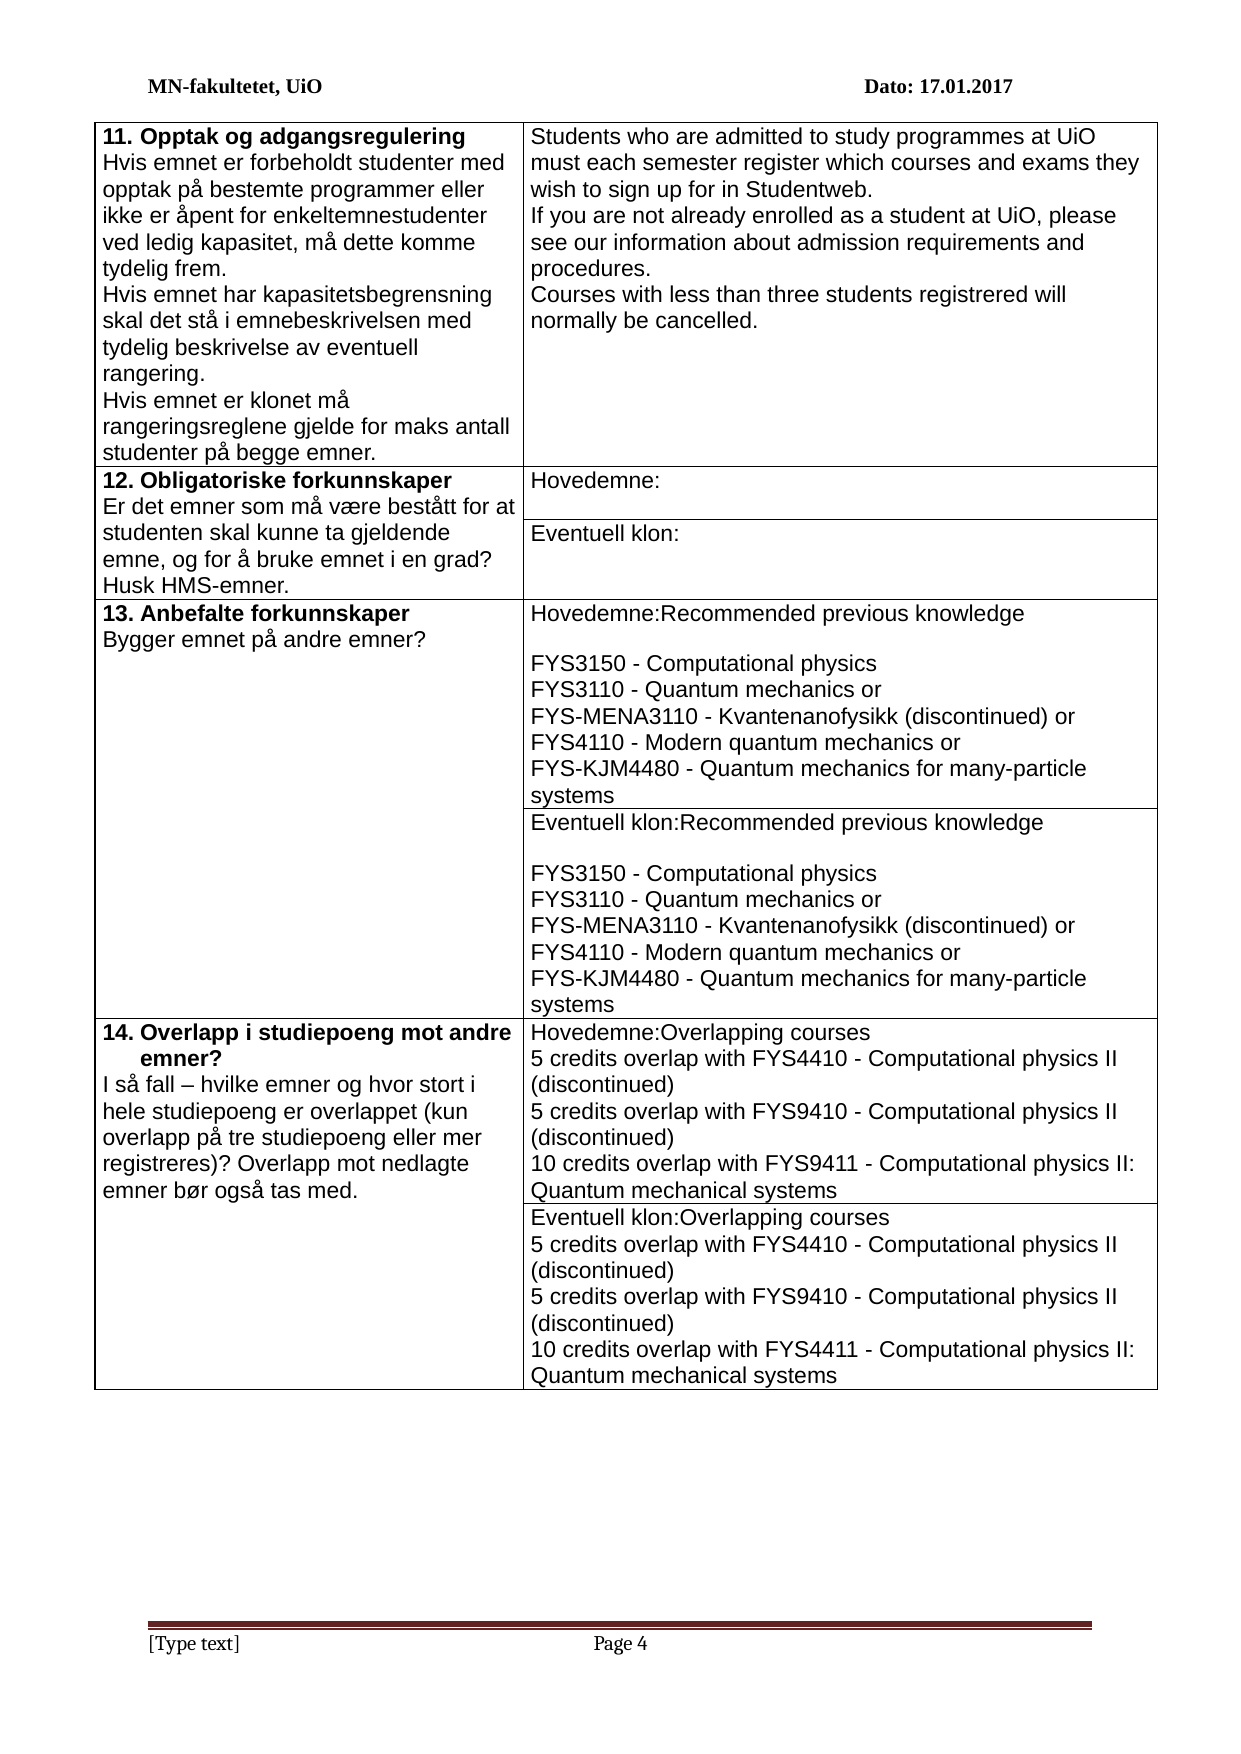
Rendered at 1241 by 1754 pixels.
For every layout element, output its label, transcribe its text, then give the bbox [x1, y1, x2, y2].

table_cell Opptak og adgangsregulering Hvis emnet er forbeholdt studenter med opptak på bestemte programmer eller ikke er åpent for enkeltemnestudenter ved ledig kapasitet, må dette komme tydelig frem. Hvis emnet har kapasitetsbegrensning skal det stå i emnebeskrivelsen med tydelig beskrivelse av eventuell rangering. Hvis emnet er klonet må rangeringsreglene gjelde for maks antall studenter på begge emner. [96, 123, 523, 466]
table_cell [1158, 122, 1240, 466]
table_cell [1158, 1203, 1240, 1389]
table_cell [1158, 599, 1240, 808]
table_cell [1158, 808, 1240, 1018]
table_cell Eventuell klon:Overlapping courses 5 credits overlap with FYS4410 - Computational physics II (discontinued) 5 credits overlap with FYS9410 - Computational physics II (discontinued) 10 credits overlap with FYS4411 - Computational physics II: Quantum mechanical systems [524, 1204, 1157, 1389]
table_cell Obligatoriske forkunnskaper Er det emner som må være bestått for at studenten skal kunne ta gjeldende emne, og for å bruke emnet i en grad? Husk HMS-emner. [96, 467, 523, 598]
table_cell [1158, 1018, 1240, 1203]
table_cell [1158, 519, 1240, 598]
table_cell Hovedemne: [524, 467, 1157, 519]
table_cell Anbefalte forkunnskaper Bygger emnet på andre emner? [96, 600, 523, 1018]
table_cell Students who are admitted to study programmes at UiO must each semester register which courses and exams they wish to sign up for in Studentweb. If you are not already enrolled as a student at UiO, please see our information about admission requirements and procedures. Courses with less than three students registrered will normally be cancelled. [524, 123, 1157, 466]
table_cell Eventuell klon: [524, 520, 1157, 598]
table_cell Hovedemne:Overlapping courses 5 credits overlap with FYS4410 - Computational physics II (discontinued) 5 credits overlap with FYS9410 - Computational physics II (discontinued) 10 credits overlap with FYS9411 - Computational physics II: Quantum mechanical systems [524, 1019, 1157, 1203]
table_cell Overlapp i studiepoeng mot andre emner? I så fall – hvilke emner og hvor stort i hele studiepoeng er overlappet (kun overlapp på tre studiepoeng eller mer registreres)? Overlapp mot nedlagte emner bør også tas med. [96, 1019, 523, 1389]
table_cell [1158, 466, 1240, 519]
table_cell Eventuell klon:Recommended previous knowledge FYS3150 - Computational physics FYS3110 - Quantum mechanics or FYS-MENA3110 - Kvantenanofysikk (discontinued) or FYS4110 - Modern quantum mechanics or FYS-KJM4480 - Quantum mechanics for many-particle systems [524, 809, 1157, 1018]
table_cell Hovedemne:Recommended previous knowledge FYS3150 - Computational physics FYS3110 - Quantum mechanics or FYS-MENA3110 - Kvantenanofysikk (discontinued) or FYS4110 - Modern quantum mechanics or FYS-KJM4480 - Quantum mechanics for many-particle systems [524, 600, 1157, 808]
